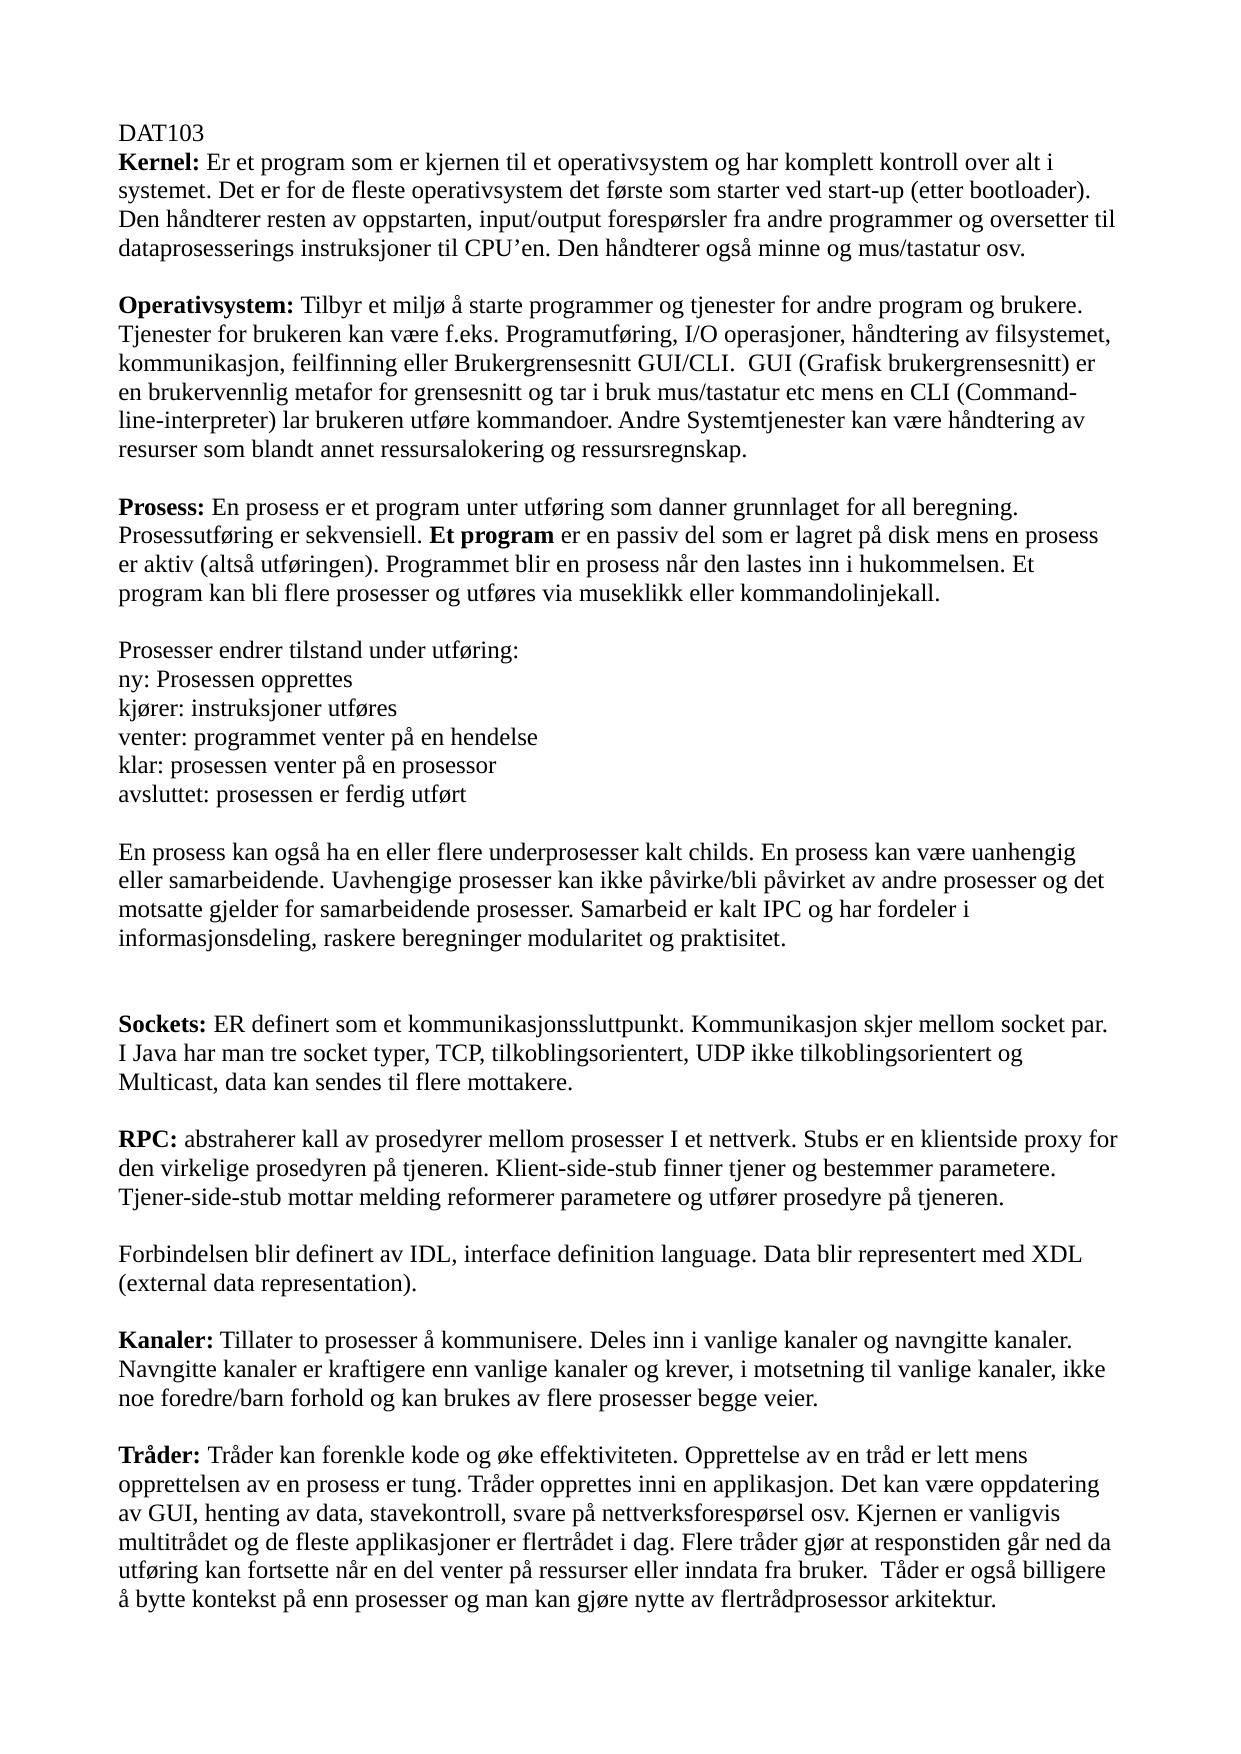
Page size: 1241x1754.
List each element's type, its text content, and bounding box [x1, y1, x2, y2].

text Kernel: Er et program som er kjernen til et operativsystem og har komplett kontroll over alt i systemet. Det er for de fleste operativsystem det første som starter ved start-up (etter bootloader). Den håndterer resten av oppstarten, input/output forespørsler fra andre programmer og oversetter til dataprosesserings instruksjoner til CPU’en. Den håndterer også minne og mus/tastatur osv. [118, 147, 1122, 262]
text Kanaler: Tillater to prosesser å kommunisere. Deles inn i vanlige kanaler og navngitte kanaler. Navngitte kanaler er kraftigere enn vanlige kanaler og krever, i motsetning til vanlige kanaler, ikke noe foredre/barn forhold og kan brukes av flere prosesser begge veier. [118, 1326, 1122, 1412]
text Prosesser endrer tilstand under utføring: [118, 636, 1122, 664]
text Tråder: Tråder kan forenkle kode og øke effektiviteten. Opprettelse av en tråd er lett mens opprettelsen av en prosess er tung. Tråder opprettes inni en applikasjon. Det kan være oppdatering av GUI, henting av data, stavekontroll, svare på nettverksforespørsel osv. Kjernen er vanligvis multitrådet og de fleste applikasjoner er flertrådet i dag. Flere tråder gjør at responstiden går ned da utføring kan fortsette når en del venter på ressurser eller inndata fra bruker. Tåder er også billigere å bytte kontekst på enn prosesser og man kan gjøre nytte av flertrådprosessor arkitektur. [118, 1441, 1122, 1613]
text Forbindelsen blir definert av IDL, interface definition language. Data blir representert med XDL (external data representation). [118, 1239, 1122, 1297]
text Operativsystem: Tilbyr et miljø å starte programmer og tjenester for andre program og brukere. Tjenester for brukeren kan være f.eks. Programutføring, I/O operasjoner, håndtering av filsystemet, kommunikasjon, feilfinning eller Brukergrensesnitt GUI/CLI. GUI (Grafisk brukergrensesnitt) er en brukervennlig metafor for grensesnitt og tar i bruk mus/tastatur etc mens en CLI (Command-line-interpreter) lar brukeren utføre kommandoer. Andre Systemtjenester kan være håndtering av resurser som blandt annet ressursalokering og ressursregnskap. [118, 291, 1122, 463]
text avsluttet: prosessen er ferdig utført [118, 779, 1122, 808]
text klar: prosessen venter på en prosessor [118, 751, 1122, 779]
text venter: programmet venter på en hendelse [118, 722, 1122, 751]
text Prosess: En prosess er et program unter utføring som danner grunnlaget for all beregning. Prosessutføring er sekvensiell. Et program er en passiv del som er lagret på disk mens en prosess er aktiv (altså utføringen). Programmet blir en prosess når den lastes inn i hukommelsen. Et program kan bli flere prosesser og utføres via museklikk eller kommandolinjekall. [118, 492, 1122, 607]
text ny: Prosessen opprettes [118, 664, 1122, 693]
text kjører: instruksjoner utføres [118, 693, 1122, 722]
text DAT103 [118, 118, 1122, 147]
text Sockets: ER definert som et kommunikasjonssluttpunkt. Kommunikasjon skjer mellom socket par. I Java har man tre socket typer, TCP, tilkoblingsorientert, UDP ikke tilkoblingsorientert og Multicast, data kan sendes til flere mottakere. [118, 1009, 1122, 1096]
text RPC: abstraherer kall av prosedyrer mellom prosesser I et nettverk. Stubs er en klientside proxy for den virkelige prosedyren på tjeneren. Klient-side-stub finner tjener og bestemmer parametere. Tjener-side-stub mottar melding reformerer parametere og utfører prosedyre på tjeneren. [118, 1124, 1122, 1211]
text En prosess kan også ha en eller flere underprosesser kalt childs. En prosess kan være uanhengig eller samarbeidende. Uavhengige prosesser kan ikke påvirke/bli påvirket av andre prosesser og det motsatte gjelder for samarbeidende prosesser. Samarbeid er kalt IPC og har fordeler i informasjonsdeling, raskere beregninger modularitet og praktisitet. [118, 837, 1122, 952]
